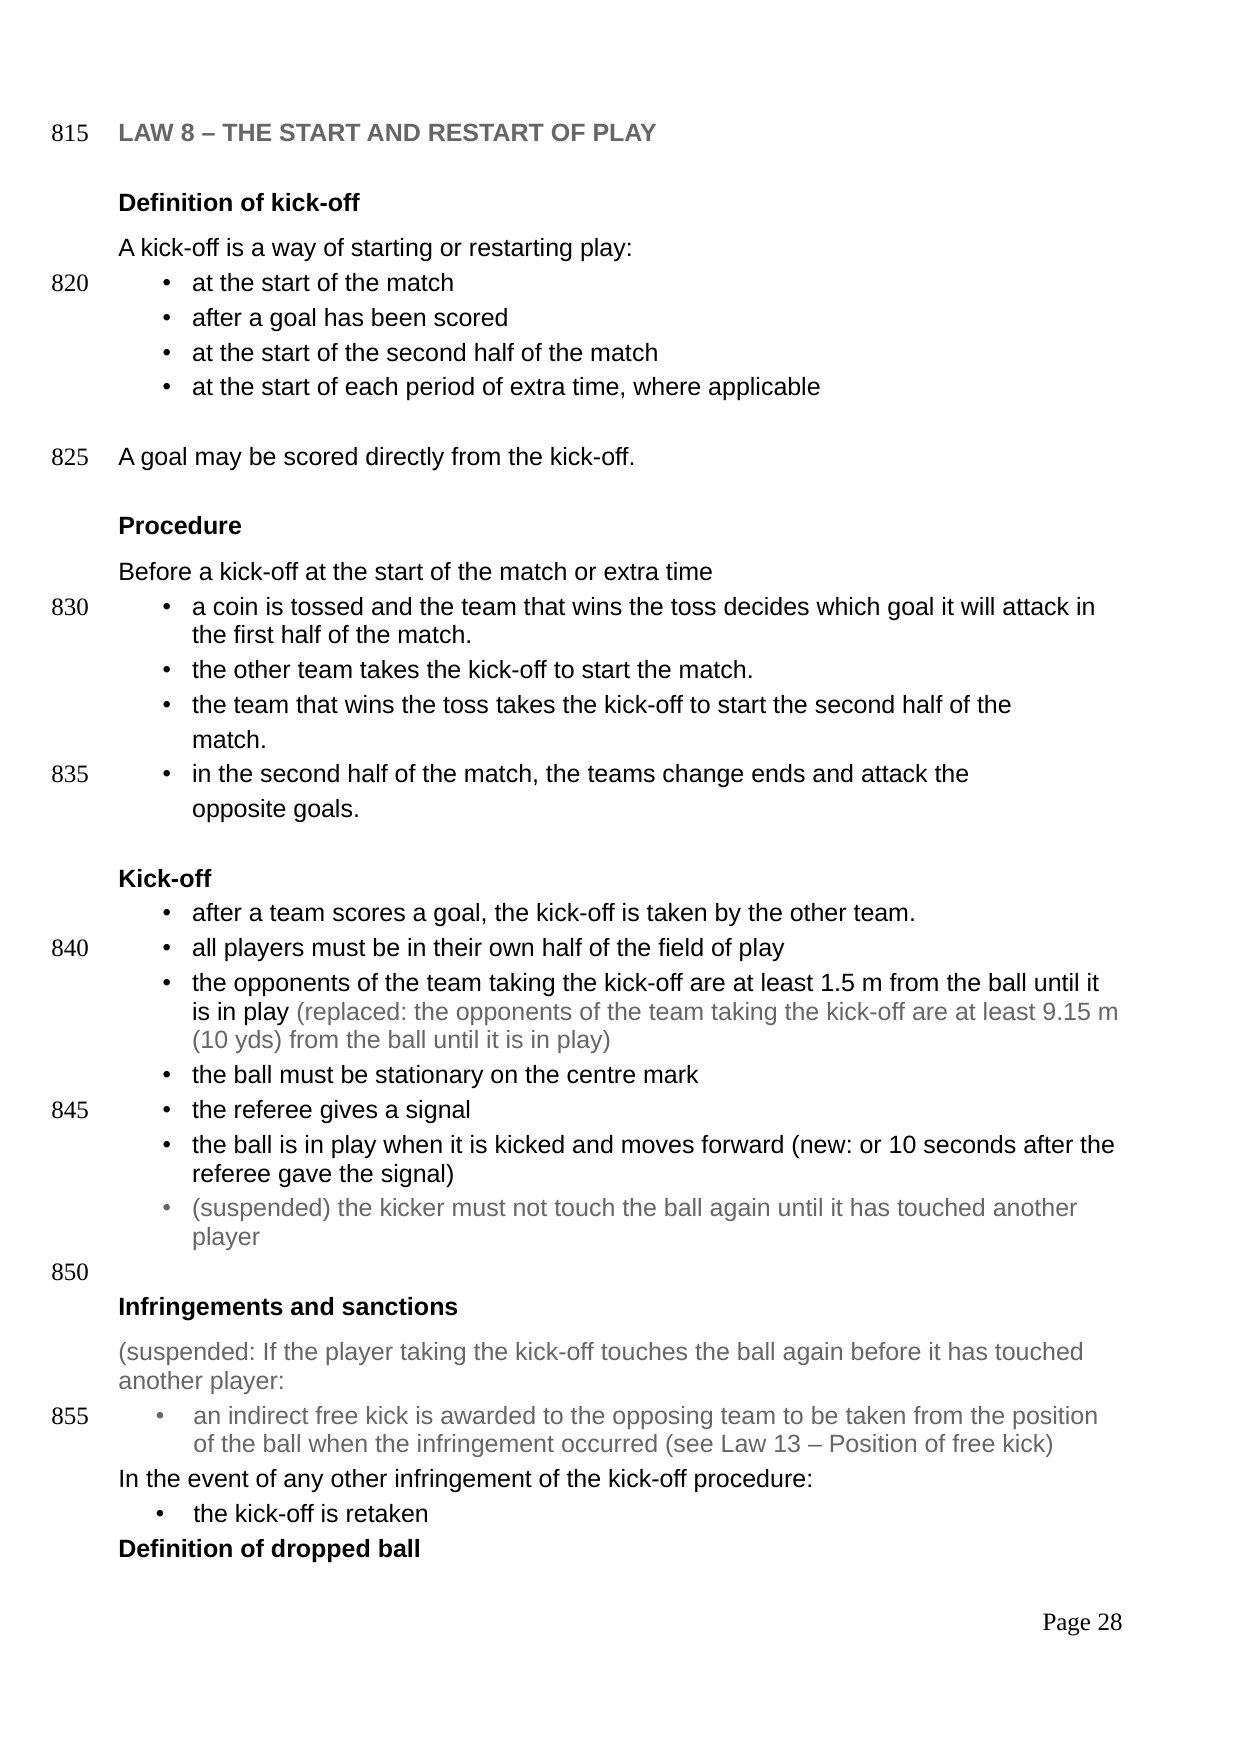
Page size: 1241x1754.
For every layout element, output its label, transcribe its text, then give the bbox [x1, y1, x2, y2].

list the opponents of the team taking the kick-off are at least 1.5 m from the ball until it is in play (replaced: the opponents of the team taking the kick-off are at least 9.15 m (10 yds) from the ball until it is in play) [162, 968, 1122, 1054]
list the ball is in play when it is kicked and moves forward (new: or 10 seconds after the referee gave the signal) [162, 1130, 1122, 1187]
text (suspended: If the player taking the kick-off touches the ball again before it has touched another player: [118, 1326, 1122, 1395]
text Infringements and sanctions [118, 1291, 1122, 1320]
list match. [162, 725, 1122, 753]
text LAW 8 – THE START AND RESTART OF PLAY [118, 118, 1122, 147]
list at the start of the second half of the match [162, 337, 1122, 366]
list the ball must be stationary on the centre mark [162, 1060, 1122, 1089]
list an indirect free kick is awarded to the opposing team to be taken from the position of the ball when the infringement occurred (see Law 13 – Position of free kick) [156, 1401, 1122, 1458]
text In the event of any other infringement of the kick-off procedure: [118, 1464, 1122, 1493]
text Definition of dropped ball [118, 1534, 1122, 1562]
list in the second half of the match, the teams change ends and attack the [162, 759, 1122, 788]
text A goal may be scored directly from the kick-off. [118, 442, 1122, 471]
list after a goal has been scored [162, 303, 1122, 332]
list after a team scores a goal, the kick-off is taken by the other team. [162, 898, 1122, 927]
text Definition of kick-off [118, 187, 1122, 216]
list the referee gives a signal [162, 1095, 1122, 1124]
text Procedure [118, 511, 1122, 540]
list at the start of each period of extra time, where applicable [162, 372, 1122, 401]
list the team that wins the toss takes the kick-off to start the second half of the [162, 690, 1122, 719]
list a coin is tossed and the team that wins the toss decides which goal it will attack in the first half of the match. [162, 592, 1122, 649]
text Kick-off [118, 863, 1122, 892]
text A kick-off is a way of starting or restarting play: [118, 222, 1122, 262]
text Before a kick-off at the start of the match or extra time [118, 546, 1122, 586]
list (suspended) the kicker must not touch the ball again until it has touched another player [162, 1193, 1122, 1251]
list opposite goals. [162, 794, 1122, 823]
list the other team takes the kick-off to start the match. [162, 655, 1122, 684]
list at the start of the match [162, 268, 1122, 297]
list all players must be in their own half of the field of play [162, 933, 1122, 962]
list the kick-off is retaken [156, 1499, 1122, 1528]
